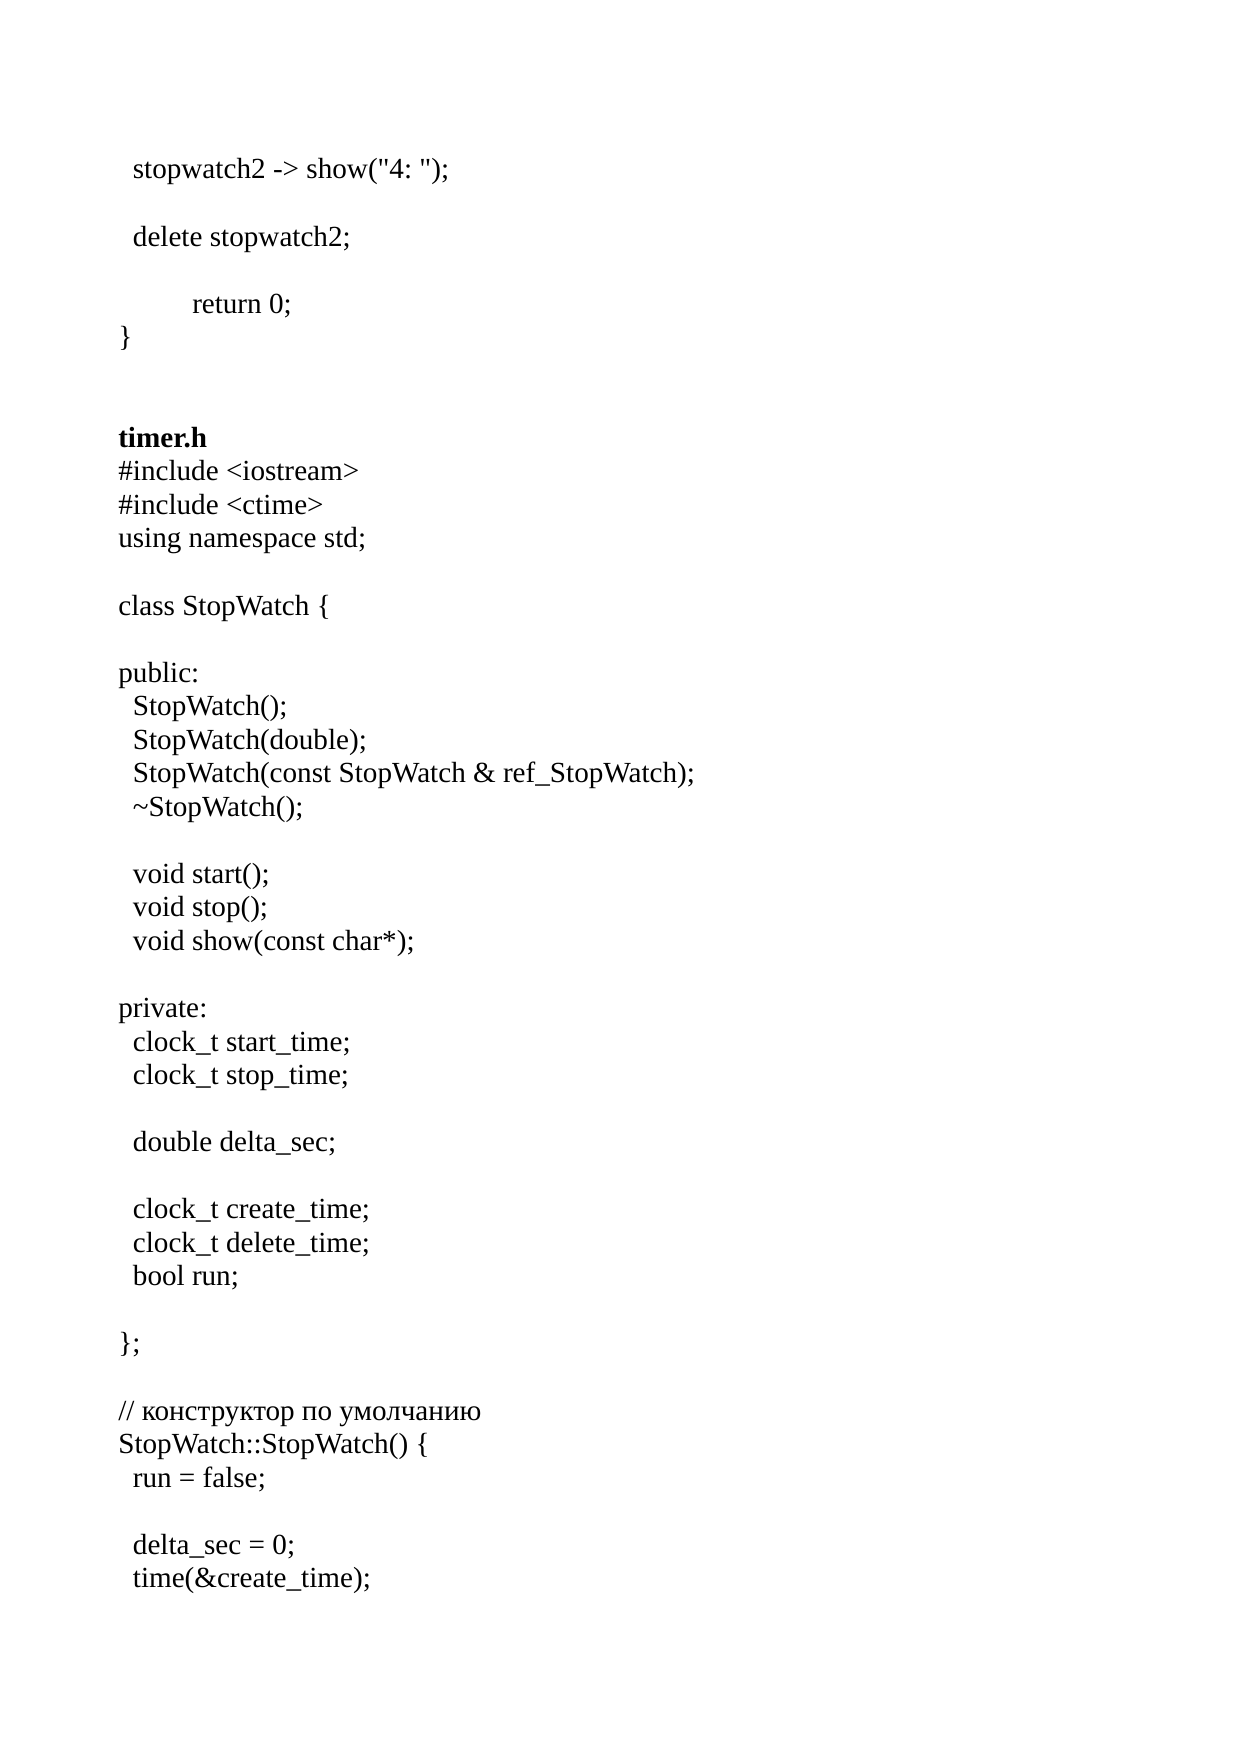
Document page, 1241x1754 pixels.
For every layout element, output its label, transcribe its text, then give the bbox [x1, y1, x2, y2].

text private: [118, 990, 1122, 1024]
text void start(); [118, 856, 1122, 889]
text clock_t start_time; [118, 1024, 1122, 1057]
text ~StopWatch(); [118, 789, 1122, 822]
text time(&create_time); [118, 1560, 1122, 1594]
text StopWatch(double); [118, 722, 1122, 755]
text #include <iostream> [118, 453, 1122, 487]
text using namespace std; [118, 521, 1122, 554]
text return 0; [118, 286, 1122, 319]
text void show(const char*); [118, 923, 1122, 957]
text run = false; [118, 1460, 1122, 1493]
text } [118, 319, 1122, 353]
text StopWatch(); [118, 688, 1122, 722]
text stopwatch2 -> show("4: "); [118, 152, 1122, 185]
text #include <ctime> [118, 487, 1122, 521]
text StopWatch::StopWatch() { [118, 1426, 1122, 1460]
text bool run; [118, 1258, 1122, 1292]
text }; [118, 1326, 1122, 1359]
text public: [118, 655, 1122, 688]
text // конструктор по умолчанию [118, 1393, 1122, 1426]
text clock_t create_time; [118, 1191, 1122, 1225]
text timer.h [118, 420, 1122, 453]
text clock_t delete_time; [118, 1225, 1122, 1258]
text clock_t stop_time; [118, 1057, 1122, 1091]
text delta_sec = 0; [118, 1527, 1122, 1560]
text StopWatch(const StopWatch & ref_StopWatch); [118, 755, 1122, 789]
text delete stopwatch2; [118, 219, 1122, 252]
text void stop(); [118, 889, 1122, 923]
text class StopWatch { [118, 588, 1122, 621]
text double delta_sec; [118, 1124, 1122, 1158]
